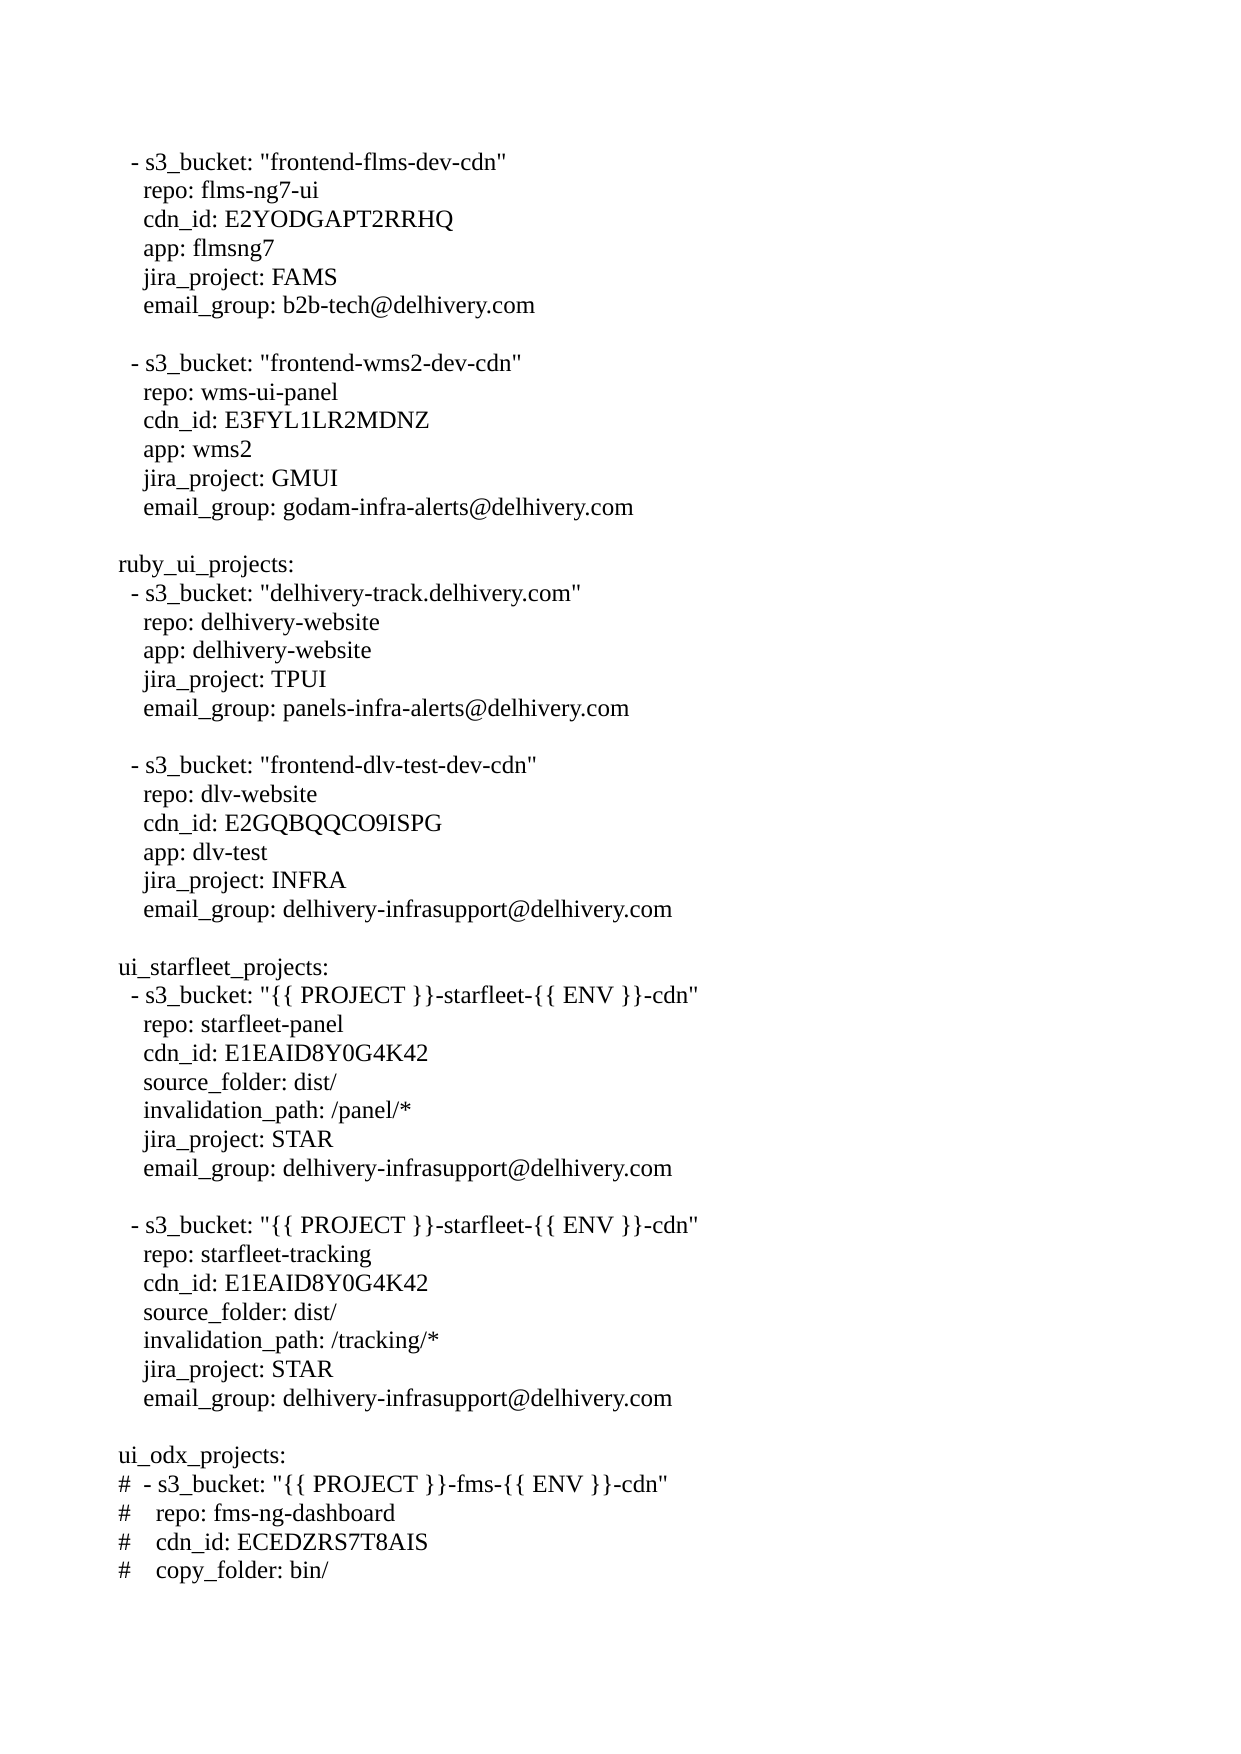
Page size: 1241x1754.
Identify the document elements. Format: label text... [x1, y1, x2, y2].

text app: dlv-test [118, 837, 1122, 866]
text # - s3_bucket: "{{ PROJECT }}-fms-{{ ENV }}-cdn" [118, 1469, 1122, 1498]
text source_folder: dist/ [118, 1067, 1122, 1096]
text cdn_id: E2GQBQQCO9ISPG [118, 808, 1122, 837]
text email_group: panels-infra-alerts@delhivery.com [118, 693, 1122, 722]
text repo: flms-ng7-ui [118, 176, 1122, 204]
text cdn_id: E2YODGAPT2RRHQ [118, 204, 1122, 233]
text jira_project: GMUI [118, 463, 1122, 492]
text - s3_bucket: "delhivery-track.delhivery.com" [118, 578, 1122, 607]
text ui_starfleet_projects: [118, 952, 1122, 981]
text invalidation_path: /tracking/* [118, 1326, 1122, 1354]
text app: wms2 [118, 434, 1122, 463]
text invalidation_path: /panel/* [118, 1096, 1122, 1124]
text - s3_bucket: "frontend-flms-dev-cdn" [118, 147, 1122, 176]
text # copy_folder: bin/ [118, 1556, 1122, 1584]
text email_group: godam-infra-alerts@delhivery.com [118, 492, 1122, 521]
text repo: delhivery-website [118, 607, 1122, 636]
text # repo: fms-ng-dashboard [118, 1498, 1122, 1527]
text email_group: b2b-tech@delhivery.com [118, 291, 1122, 319]
text - s3_bucket: "frontend-wms2-dev-cdn" [118, 348, 1122, 377]
text - s3_bucket: "{{ PROJECT }}-starfleet-{{ ENV }}-cdn" [118, 1211, 1122, 1239]
text # cdn_id: ECEDZRS7T8AIS [118, 1527, 1122, 1556]
text ui_odx_projects: [118, 1441, 1122, 1469]
text email_group: delhivery-infrasupport@delhivery.com [118, 1383, 1122, 1412]
text app: flmsng7 [118, 233, 1122, 262]
text jira_project: TPUI [118, 664, 1122, 693]
text ruby_ui_projects: [118, 549, 1122, 578]
text repo: dlv-website [118, 779, 1122, 808]
text cdn_id: E1EAID8Y0G4K42 [118, 1268, 1122, 1297]
text email_group: delhivery-infrasupport@delhivery.com [118, 1153, 1122, 1182]
text source_folder: dist/ [118, 1297, 1122, 1326]
text email_group: delhivery-infrasupport@delhivery.com [118, 894, 1122, 923]
text jira_project: STAR [118, 1354, 1122, 1383]
text cdn_id: E3FYL1LR2MDNZ [118, 406, 1122, 434]
text - s3_bucket: "frontend-dlv-test-dev-cdn" [118, 751, 1122, 779]
text jira_project: FAMS [118, 262, 1122, 291]
text jira_project: STAR [118, 1124, 1122, 1153]
text repo: wms-ui-panel [118, 377, 1122, 406]
text - s3_bucket: "{{ PROJECT }}-starfleet-{{ ENV }}-cdn" [118, 981, 1122, 1009]
text jira_project: INFRA [118, 866, 1122, 894]
text app: delhivery-website [118, 636, 1122, 664]
text repo: starfleet-panel [118, 1009, 1122, 1038]
text repo: starfleet-tracking [118, 1239, 1122, 1268]
text cdn_id: E1EAID8Y0G4K42 [118, 1038, 1122, 1067]
